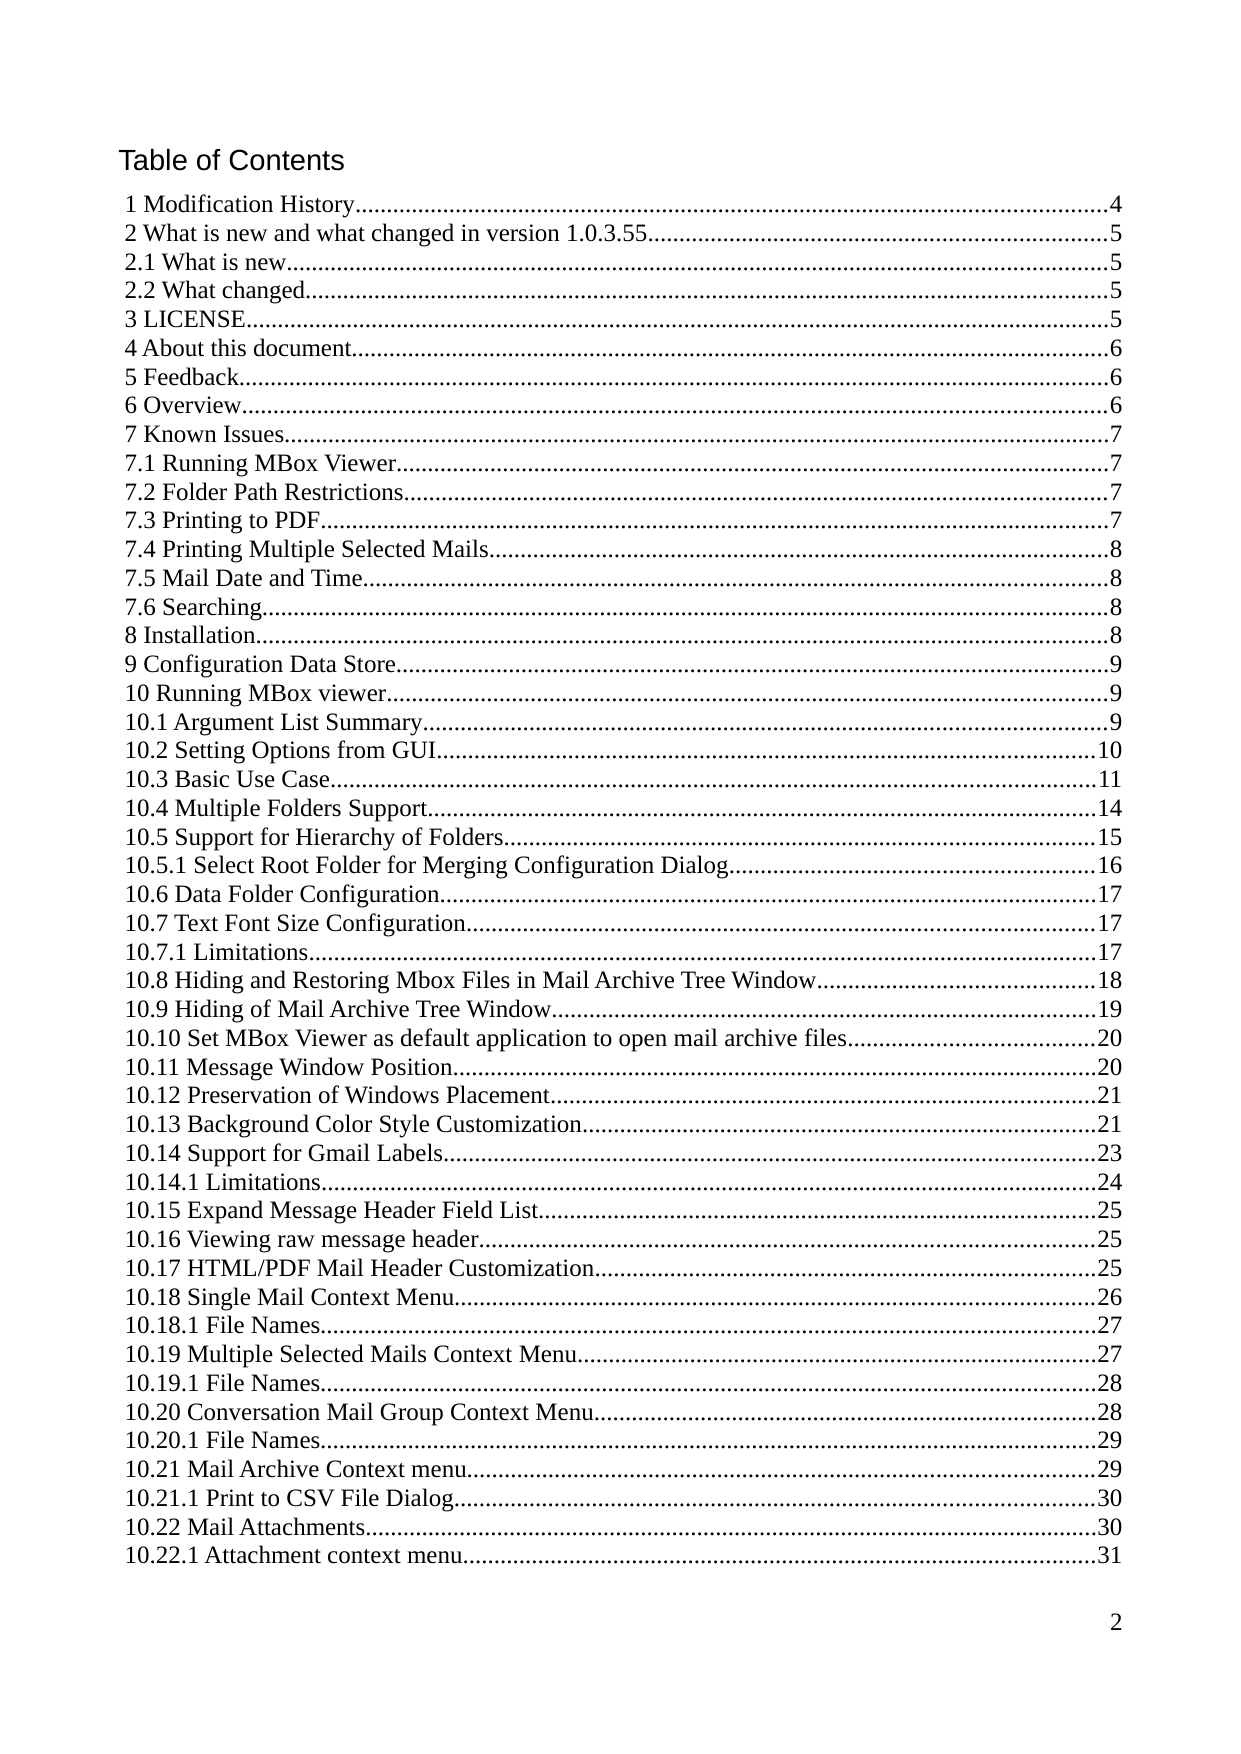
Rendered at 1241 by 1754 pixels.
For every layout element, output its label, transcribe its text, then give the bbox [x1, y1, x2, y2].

text 10.18 Single Mail Context Menu 26 [118, 1282, 1122, 1310]
text 2.2 What changed 5 [118, 275, 1122, 304]
text 10.20.1 File Names 29 [118, 1425, 1122, 1454]
text 10.10 Set MBox Viewer as default application to open mail archive files 20 [118, 1023, 1122, 1052]
text 10.5.1 Select Root Folder for Merging Configuration Dialog 16 [118, 850, 1122, 879]
text 7.6 Searching 8 [118, 592, 1122, 620]
text 10.7.1 Limitations 17 [118, 937, 1122, 965]
text 10.13 Background Color Style Customization 21 [118, 1109, 1122, 1138]
text 4 About this document 6 [118, 333, 1122, 362]
text 8 Installation 8 [118, 620, 1122, 649]
text 10.22.1 Attachment context menu 31 [118, 1540, 1122, 1569]
text 10.18.1 File Names 27 [118, 1310, 1122, 1339]
text 10.21.1 Print to CSV File Dialog 30 [118, 1483, 1122, 1512]
text 1 Modification History 4 [118, 189, 1122, 218]
text 10.19.1 File Names 28 [118, 1368, 1122, 1397]
text 10.14.1 Limitations 24 [118, 1167, 1122, 1195]
text 10.7 Text Font Size Configuration 17 [118, 908, 1122, 937]
text 10.11 Message Window Position 20 [118, 1052, 1122, 1080]
text 6 Overview 6 [118, 390, 1122, 419]
text 7.3 Printing to PDF 7 [118, 505, 1122, 534]
text 10.17 HTML/PDF Mail Header Customization 25 [118, 1253, 1122, 1282]
text 10.9 Hiding of Mail Archive Tree Window 19 [118, 994, 1122, 1023]
text 2.1 What is new 5 [118, 247, 1122, 275]
text 10.3 Basic Use Case 11 [118, 764, 1122, 793]
text 7.2 Folder Path Restrictions 7 [118, 477, 1122, 505]
text 10.8 Hiding and Restoring Mbox Files in Mail Archive Tree Window 18 [118, 965, 1122, 994]
text 10.12 Preservation of Windows Placement 21 [118, 1080, 1122, 1109]
text 10 Running MBox viewer 9 [118, 678, 1122, 707]
text 10.15 Expand Message Header Field List 25 [118, 1195, 1122, 1224]
text 7.4 Printing Multiple Selected Mails 8 [118, 534, 1122, 563]
text 10.14 Support for Gmail Labels 23 [118, 1138, 1122, 1167]
text 10.22 Mail Attachments 30 [118, 1512, 1122, 1540]
text 7.1 Running MBox Viewer 7 [118, 448, 1122, 477]
text 2 What is new and what changed in version 1.0.3.55 5 [118, 218, 1122, 247]
text 5 Feedback 6 [118, 362, 1122, 390]
text 9 Configuration Data Store 9 [118, 649, 1122, 678]
text 10.16 Viewing raw message header 25 [118, 1224, 1122, 1253]
text 10.1 Argument List Summary 9 [118, 707, 1122, 735]
text 10.20 Conversation Mail Group Context Menu 28 [118, 1397, 1122, 1425]
text 7.5 Mail Date and Time 8 [118, 563, 1122, 592]
text 10.2 Setting Options from GUI 10 [118, 735, 1122, 764]
text 10.4 Multiple Folders Support 14 [118, 793, 1122, 822]
text 10.19 Multiple Selected Mails Context Menu 27 [118, 1339, 1122, 1368]
text 10.21 Mail Archive Context menu 29 [118, 1454, 1122, 1483]
text 7 Known Issues 7 [118, 419, 1122, 448]
text 10.5 Support for Hierarchy of Folders 15 [118, 822, 1122, 850]
subtitle Table of Contents [118, 143, 1122, 177]
text 3 LICENSE 5 [118, 304, 1122, 333]
text 10.6 Data Folder Configuration 17 [118, 879, 1122, 908]
